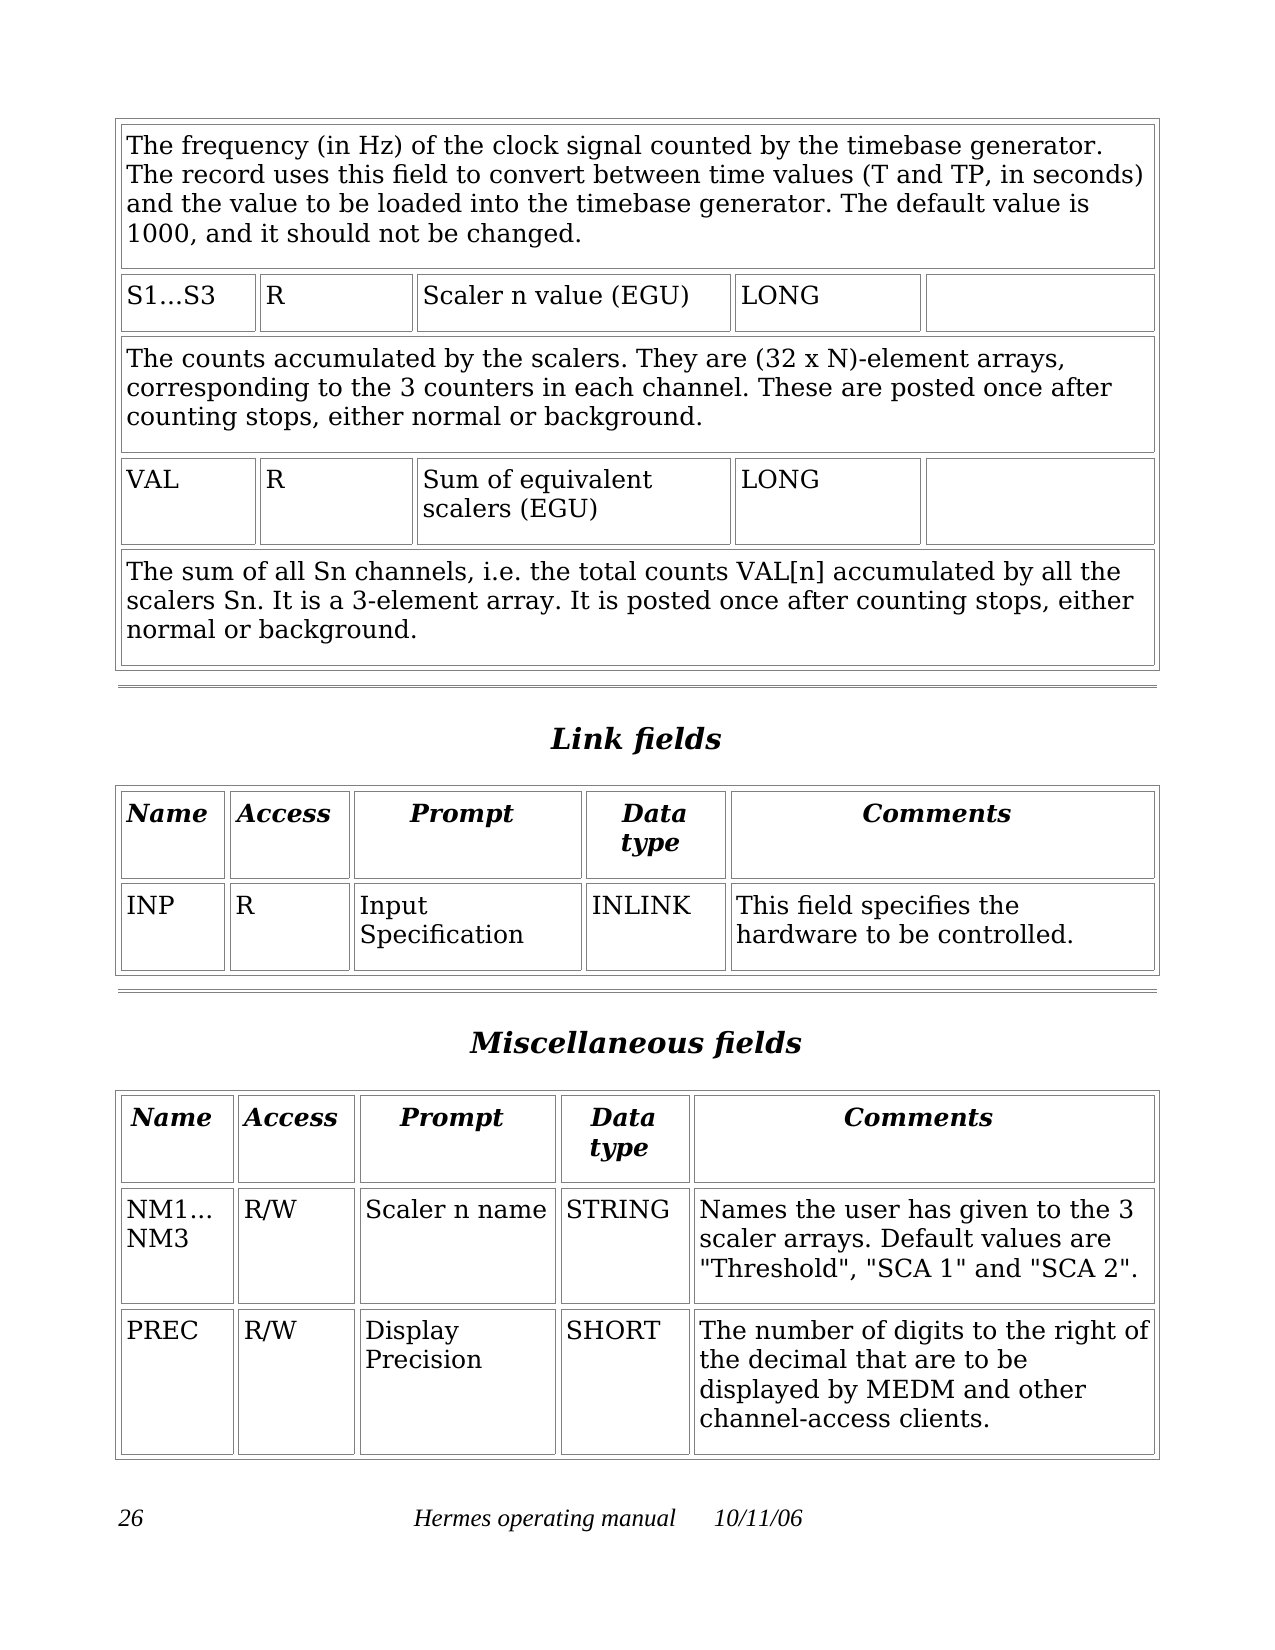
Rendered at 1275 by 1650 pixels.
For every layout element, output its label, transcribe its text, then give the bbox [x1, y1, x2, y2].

table_header Comments [691, 1091, 1157, 1182]
subtitle Miscellaneous fields [118, 1026, 1157, 1061]
table_cell VAL [118, 452, 257, 544]
table_cell Sum of equivalent scalers (EGU) [414, 453, 733, 544]
table_cell Names the user has given to the 3 scaler arrays. Default values are "Threshold", "SCA 1" and "SCA 2". [691, 1182, 1157, 1303]
table_cell [923, 268, 1157, 331]
table_cell [927, 275, 1154, 331]
table_cell INLINK [584, 878, 728, 969]
table_cell PREC [118, 1303, 236, 1453]
table_cell STRING [558, 1182, 691, 1303]
table_cell R [258, 269, 414, 331]
table_header Name [118, 786, 227, 878]
table_cell The number of digits to the right of the decimal that are to be displayed by MEDM and other channel-access clients. [691, 1303, 1157, 1453]
subtitle Link fields [118, 722, 1157, 756]
table_cell R [258, 453, 414, 544]
table_cell This field specifies the hardware to be controlled. [728, 878, 1157, 969]
table_cell The frequency (in Hz) of the clock signal counted by the timebase generator. The record uses this field to convert between time values (T and TP, in seconds) and the value to be loaded into the timebase generator. The default value is 1000, and it should not be changed. [118, 119, 1157, 268]
table_cell Display Precision [357, 1303, 558, 1453]
table_cell [923, 452, 1157, 544]
table_cell Input Specification [351, 878, 584, 969]
table_cell INP [118, 878, 227, 969]
table_cell [927, 459, 1154, 544]
table_header Data type [558, 1091, 691, 1182]
table_header Access [227, 786, 351, 878]
table_header Comments [728, 786, 1157, 878]
table_cell R [227, 878, 351, 969]
table_cell R/W [236, 1182, 357, 1303]
table_cell Scaler n name [357, 1182, 558, 1303]
table_header Prompt [351, 786, 584, 878]
table_cell S1...S3 [118, 268, 257, 331]
table_header Access [236, 1091, 357, 1182]
table_cell R/W [236, 1303, 357, 1453]
table_cell The sum of all Sn channels, i.e. the total counts VAL[n] accumulated by all the scalers Sn. It is a 3-element array. It is posted once after counting stops, either normal or background. [118, 544, 1157, 665]
table_cell Scaler n value (EGU) [414, 269, 733, 331]
table_header Data type [584, 786, 728, 878]
table_cell LONG [733, 453, 923, 544]
table_cell SHORT [558, 1303, 691, 1453]
table_header Prompt [357, 1091, 558, 1182]
table_header Name [118, 1091, 236, 1182]
table_cell The counts accumulated by the scalers. They are (32 x N)-element arrays, corresponding to the 3 counters in each channel. These are posted once after counting stops, either normal or background. [118, 331, 1157, 452]
table_cell LONG [733, 269, 923, 331]
table_cell NM1...NM3 [118, 1182, 236, 1303]
